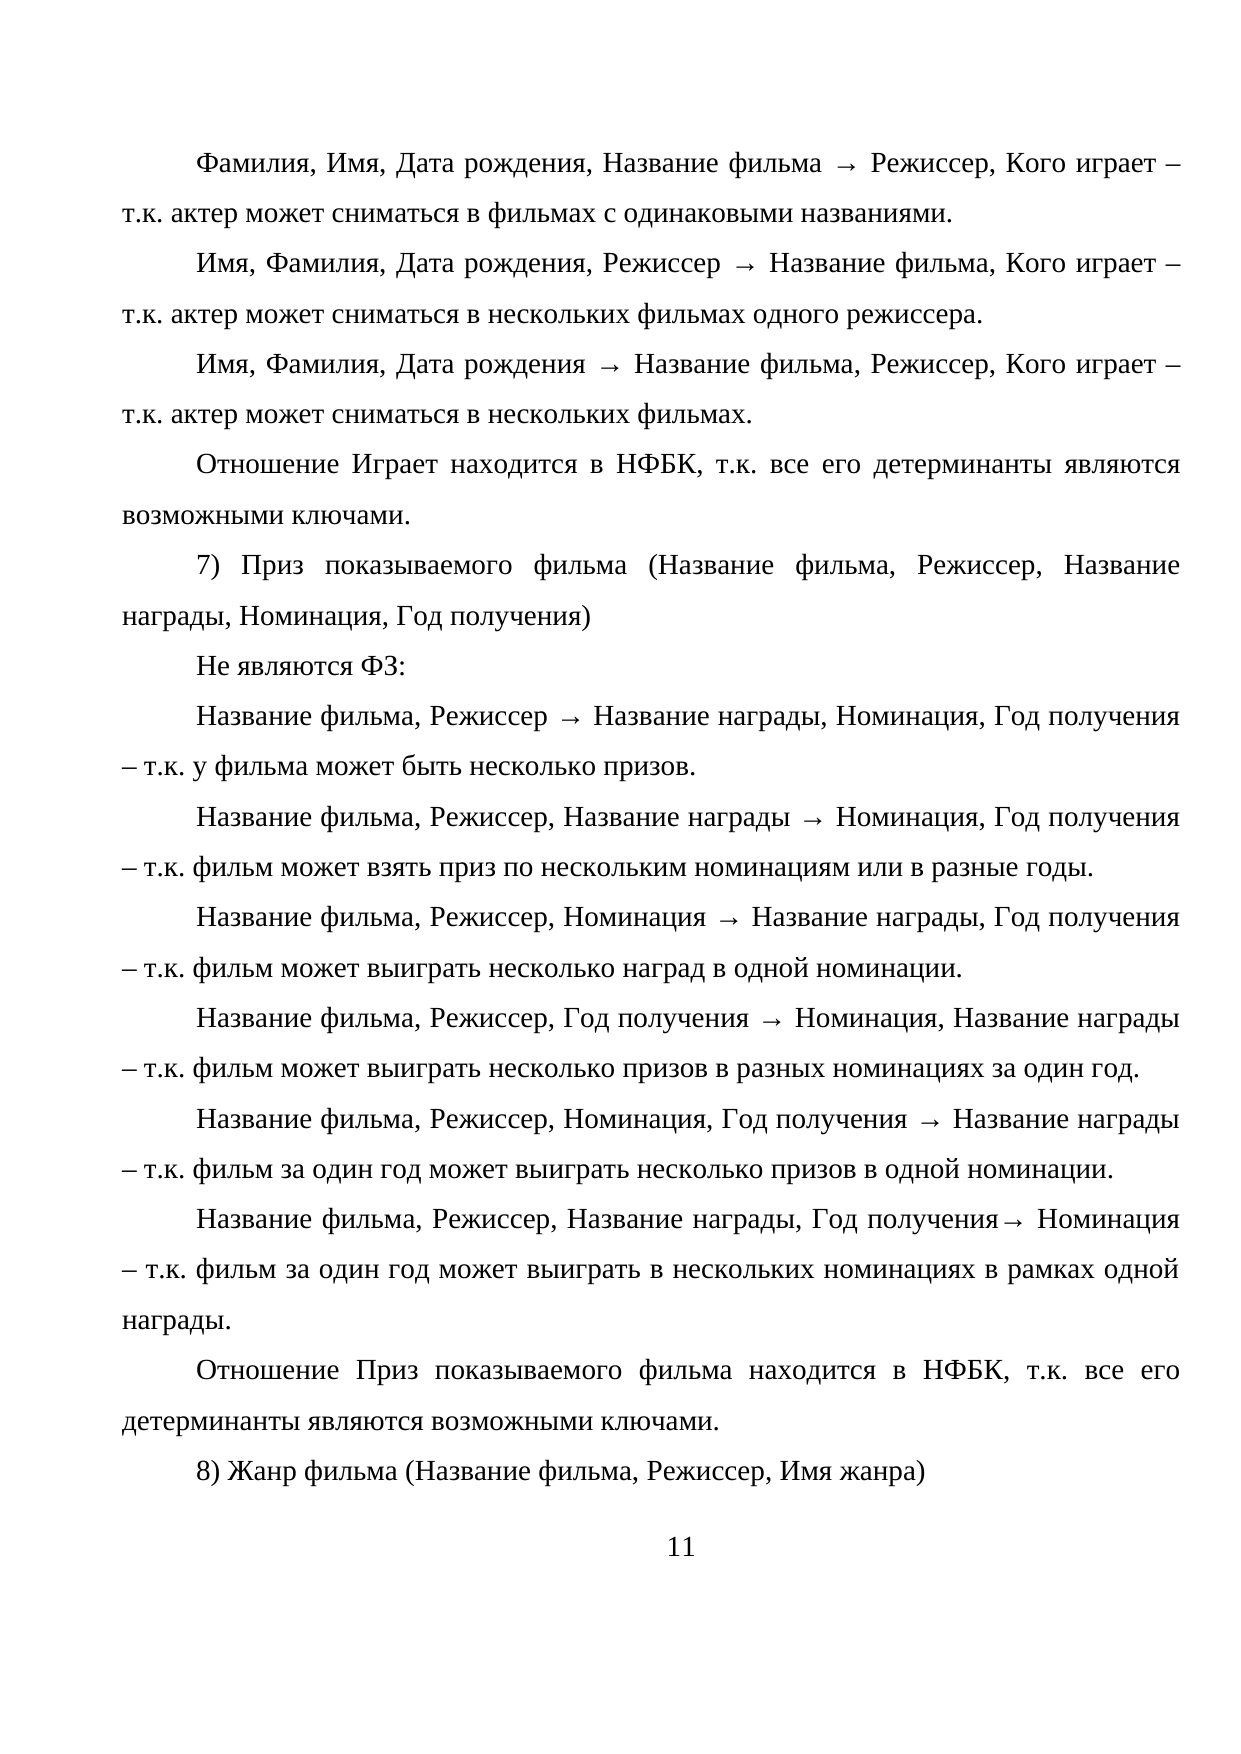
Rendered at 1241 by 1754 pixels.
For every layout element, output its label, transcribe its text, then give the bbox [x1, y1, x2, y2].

text Отношение Приз показываемого фильма находится в НФБК, т.к. все его детерминанты являются возможными ключами. [122, 1352, 1181, 1436]
text Название фильма, Режиссер, Название награды → Номинация, Год получения – т.к. фильм может взять приз по нескольким номинациям или в разные годы. [122, 799, 1181, 883]
text 8) Жанр фильма (Название фильма, Режиссер, Имя жанра) [122, 1453, 1181, 1486]
text Название фильма, Режиссер, Номинация, Год получения → Название награды – т.к. фильм за один год может выиграть несколько призов в одной номинации. [122, 1101, 1181, 1184]
text 7) Приз показываемого фильма (Название фильма, Режиссер, Название награды, Номинация, Год получения) [122, 547, 1181, 631]
text Название фильма, Режиссер, Номинация → Название награды, Год получения – т.к. фильм может выиграть несколько наград в одной номинации. [122, 899, 1181, 983]
text Не являются ФЗ: [122, 648, 1181, 681]
text Отношение Играет находится в НФБК, т.к. все его детерминанты являются возможными ключами. [122, 447, 1181, 531]
text Имя, Фамилия, Дата рождения → Название фильма, Режиссер, Кого играет – т.к. актер может сниматься в нескольких фильмах. [122, 346, 1181, 430]
text Фамилия, Имя, Дата рождения, Название фильма → Режиссер, Кого играет – т.к. актер может сниматься в фильмах с одинаковыми названиями. [122, 145, 1181, 229]
text Имя, Фамилия, Дата рождения, Режиссер → Название фильма, Кого играет – т.к. актер может сниматься в нескольких фильмах одного режиссера. [122, 245, 1181, 329]
text Название фильма, Режиссер → Название награды, Номинация, Год получения – т.к. у фильма может быть несколько призов. [122, 698, 1181, 782]
text Название фильма, Режиссер, Название награды, Год получения→ Номинация – т.к. фильм за один год может выиграть в нескольких номинациях в рамках одной награды. [122, 1201, 1181, 1336]
text Название фильма, Режиссер, Год получения → Номинация, Название награды – т.к. фильм может выиграть несколько призов в разных номинациях за один год. [122, 1000, 1181, 1084]
